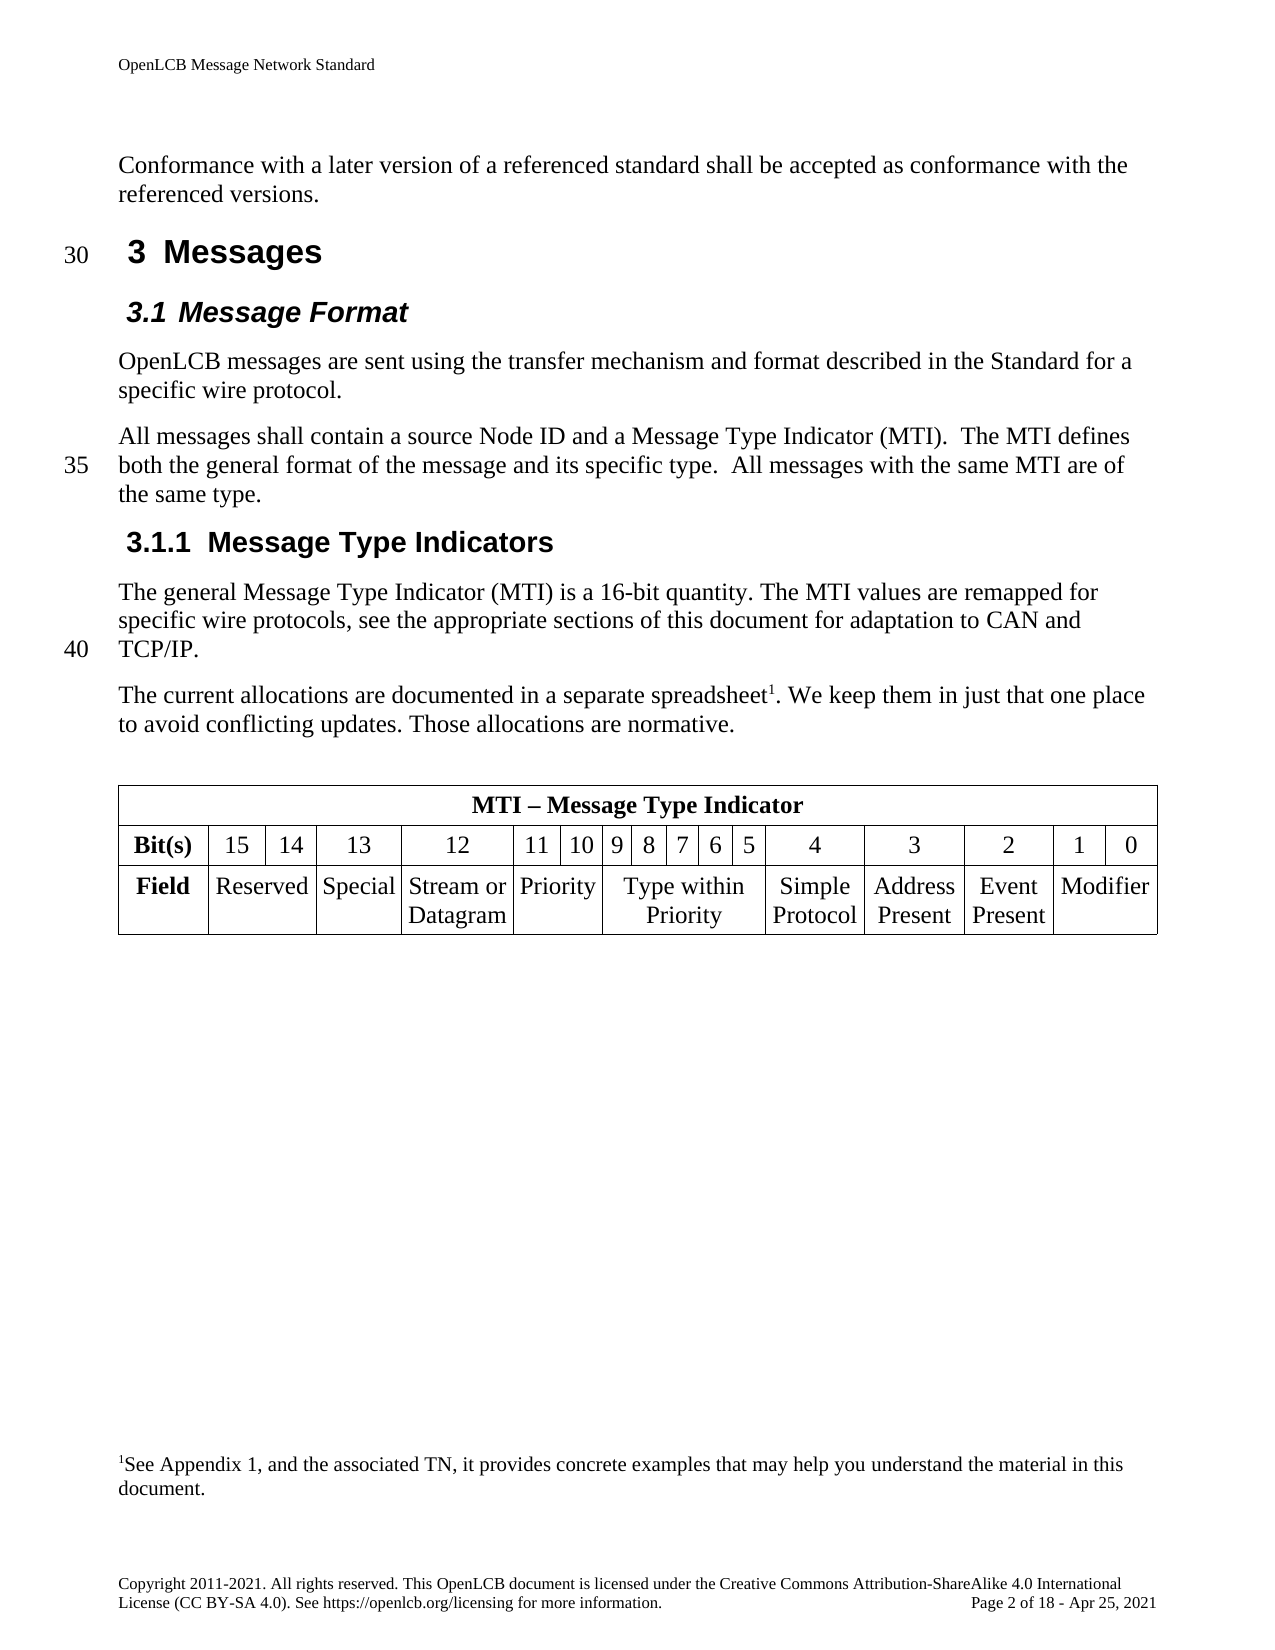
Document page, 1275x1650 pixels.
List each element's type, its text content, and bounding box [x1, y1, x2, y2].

table_cell 8 [632, 826, 666, 865]
text All messages shall contain a source Node ID and a Message Type Indicator (MTI). The MTI defines both the general format of the message and its specific type. All messages with the same MTI are of the same type. [118, 421, 1157, 508]
table_cell Modifier [1054, 866, 1157, 934]
table_cell 15 [209, 826, 265, 865]
subtitle Message Format [118, 295, 1157, 328]
table_cell 5 [733, 826, 765, 865]
table_cell 9 [603, 826, 631, 865]
table_cell Stream or Datagram [402, 866, 513, 934]
table_cell 2 [965, 826, 1053, 865]
table_cell 7 [667, 826, 698, 865]
table_cell 4 [766, 826, 864, 865]
table_cell Type within Priority [603, 866, 765, 934]
table_cell Field [119, 866, 208, 934]
table_cell 3 [865, 826, 964, 865]
subtitle Messages [118, 232, 1157, 271]
table_cell 10 [561, 826, 602, 865]
table_cell 14 [266, 826, 316, 865]
table_cell Address Present [865, 866, 964, 934]
subtitle Message Type Indicators [118, 525, 1157, 559]
table_cell 0 [1106, 826, 1157, 865]
table_cell Event Present [965, 866, 1053, 934]
table_cell Bit(s) [119, 826, 208, 865]
table_cell 12 [402, 826, 513, 865]
table_cell Priority [514, 866, 602, 934]
table_cell Special [317, 866, 401, 934]
table_cell 13 [317, 826, 401, 865]
text The general Message Type Indicator (MTI) is a 16-bit quantity. The MTI values are remapped for specific wire protocols, see the appropriate sections of this document for adaptation to CAN and TCP/IP. [118, 577, 1157, 663]
table_header MTI – Message Type Indicator [119, 786, 1157, 825]
table_cell 6 [699, 826, 732, 865]
table_cell 11 [514, 826, 560, 865]
text Conformance with a later version of a referenced standard shall be accepted as conformance with the referenced versions. [118, 150, 1157, 207]
text The current allocations are documented in a separate spreadsheet. We keep them in just that one place to avoid conflicting updates. Those allocations are normative. [118, 681, 1157, 738]
table_cell 1 [1054, 826, 1105, 865]
table_cell Reserved [209, 866, 316, 934]
text See Appendix 1, and the associated TN, it provides concrete examples that may help you understand the material in this document. [118, 1452, 1157, 1500]
table_cell Simple Protocol [766, 866, 864, 934]
text OpenLCB messages are sent using the transfer mechanism and format described in the Standard for a specific wire protocol. [118, 346, 1157, 404]
